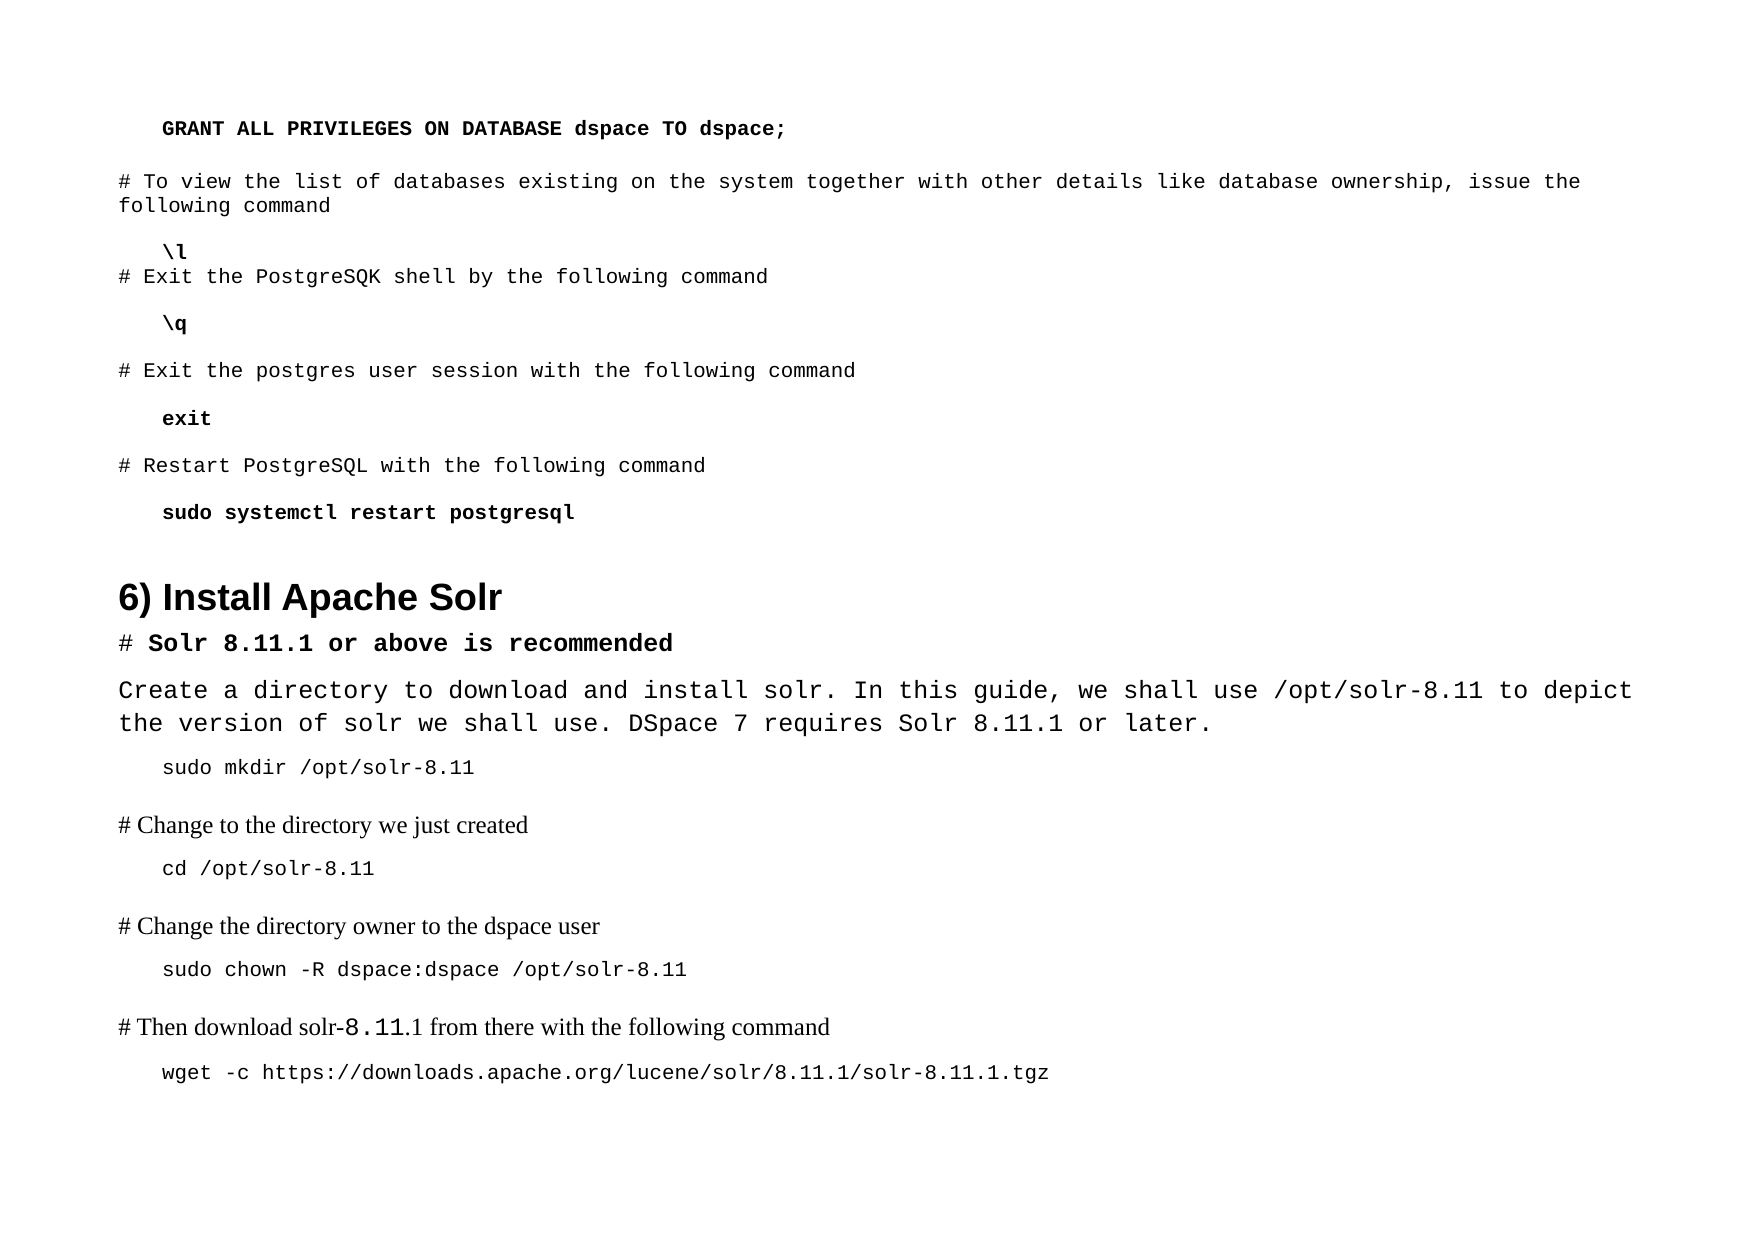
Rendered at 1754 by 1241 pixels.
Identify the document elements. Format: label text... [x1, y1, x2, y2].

text # Restart PostgreSQL with the following command [118, 455, 1635, 479]
text GRANT ALL PRIVILEGES ON DATABASE dspace TO dspace; [162, 118, 1635, 142]
text \q [162, 313, 1635, 337]
text sudo mkdir /opt/solr-8.11 [162, 757, 1635, 781]
subtitle 6) Install Apache Solr [118, 574, 1635, 618]
text wget -c https://downloads.apache.org/lucene/solr/8.11.1/solr-8.11.1.tgz [162, 1062, 1635, 1086]
text # Exit the PostgreSQK shell by the following command [118, 266, 1635, 289]
text # Change the directory owner to the dspace user [118, 911, 1635, 940]
text # Solr 8.11.1 or above is recommended [118, 631, 1635, 659]
text exit [162, 408, 1635, 431]
text # Change to the directory we just created [118, 811, 1635, 839]
text Create a directory to download and install solr. In this guide, we shall use /opt/solr-8.11 to depict the version of solr we shall use. DSpace 7 requires Solr 8.11.1 or later. [118, 678, 1635, 739]
text # Then download solr-8.11.1 from there with the following command [118, 1012, 1635, 1043]
text \l [162, 242, 1635, 266]
text # To view the list of databases existing on the system together with other details like database ownership, issue the following command [118, 171, 1635, 218]
text cd /opt/solr-8.11 [162, 858, 1635, 882]
text # Exit the postgres user session with the following command [118, 360, 1635, 384]
text sudo systemctl restart postgresql [162, 502, 1635, 526]
text sudo chown -R dspace:dspace /opt/solr-8.11 [162, 959, 1635, 982]
